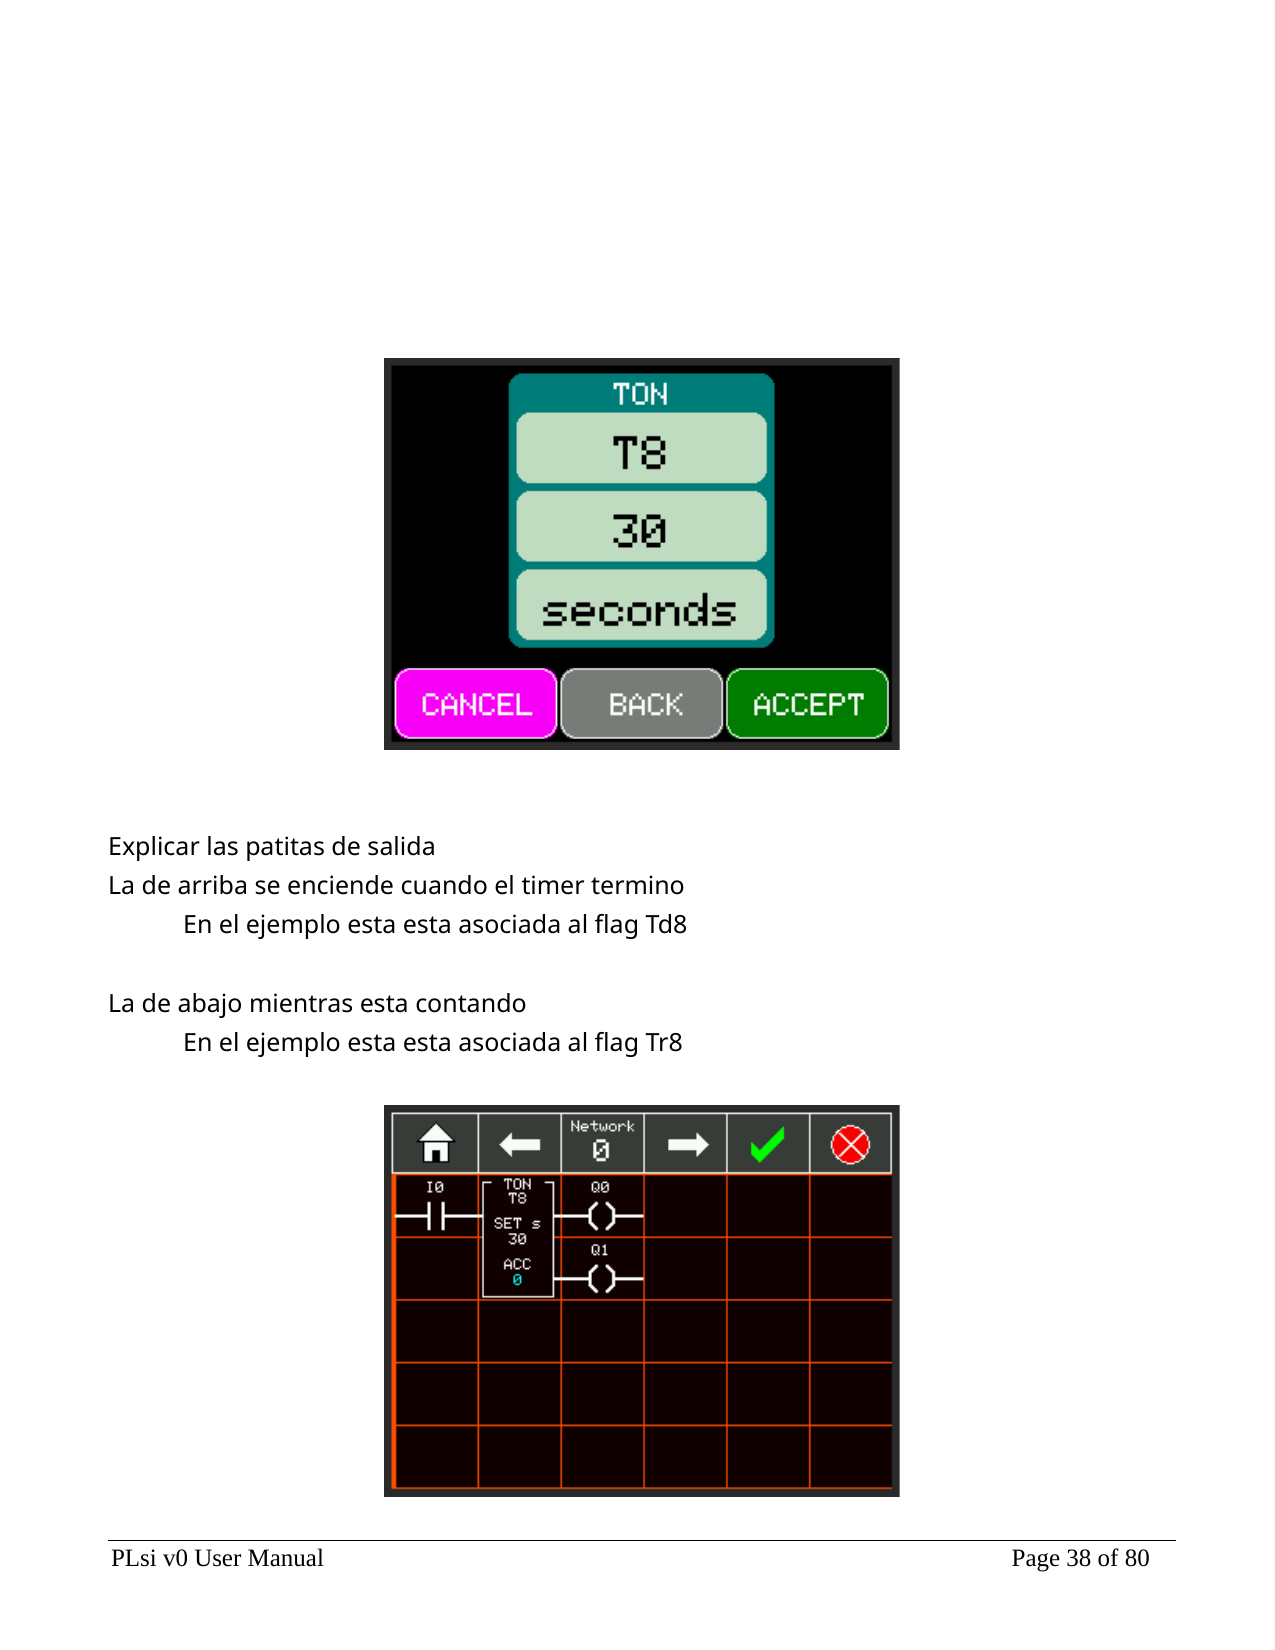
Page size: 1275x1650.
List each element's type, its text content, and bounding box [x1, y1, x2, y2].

text En el ejemplo esta esta asociada al flag Tr8 [108, 1025, 1176, 1059]
text La de arriba se enciende cuando el timer termino [108, 868, 1176, 902]
text Explicar las patitas de salida [108, 829, 1176, 863]
picture [384, 1105, 900, 1497]
text La de abajo mientras esta contando [108, 986, 1176, 1019]
picture [384, 358, 900, 750]
text En el ejemplo esta esta asociada al flag Td8 [108, 907, 1176, 941]
